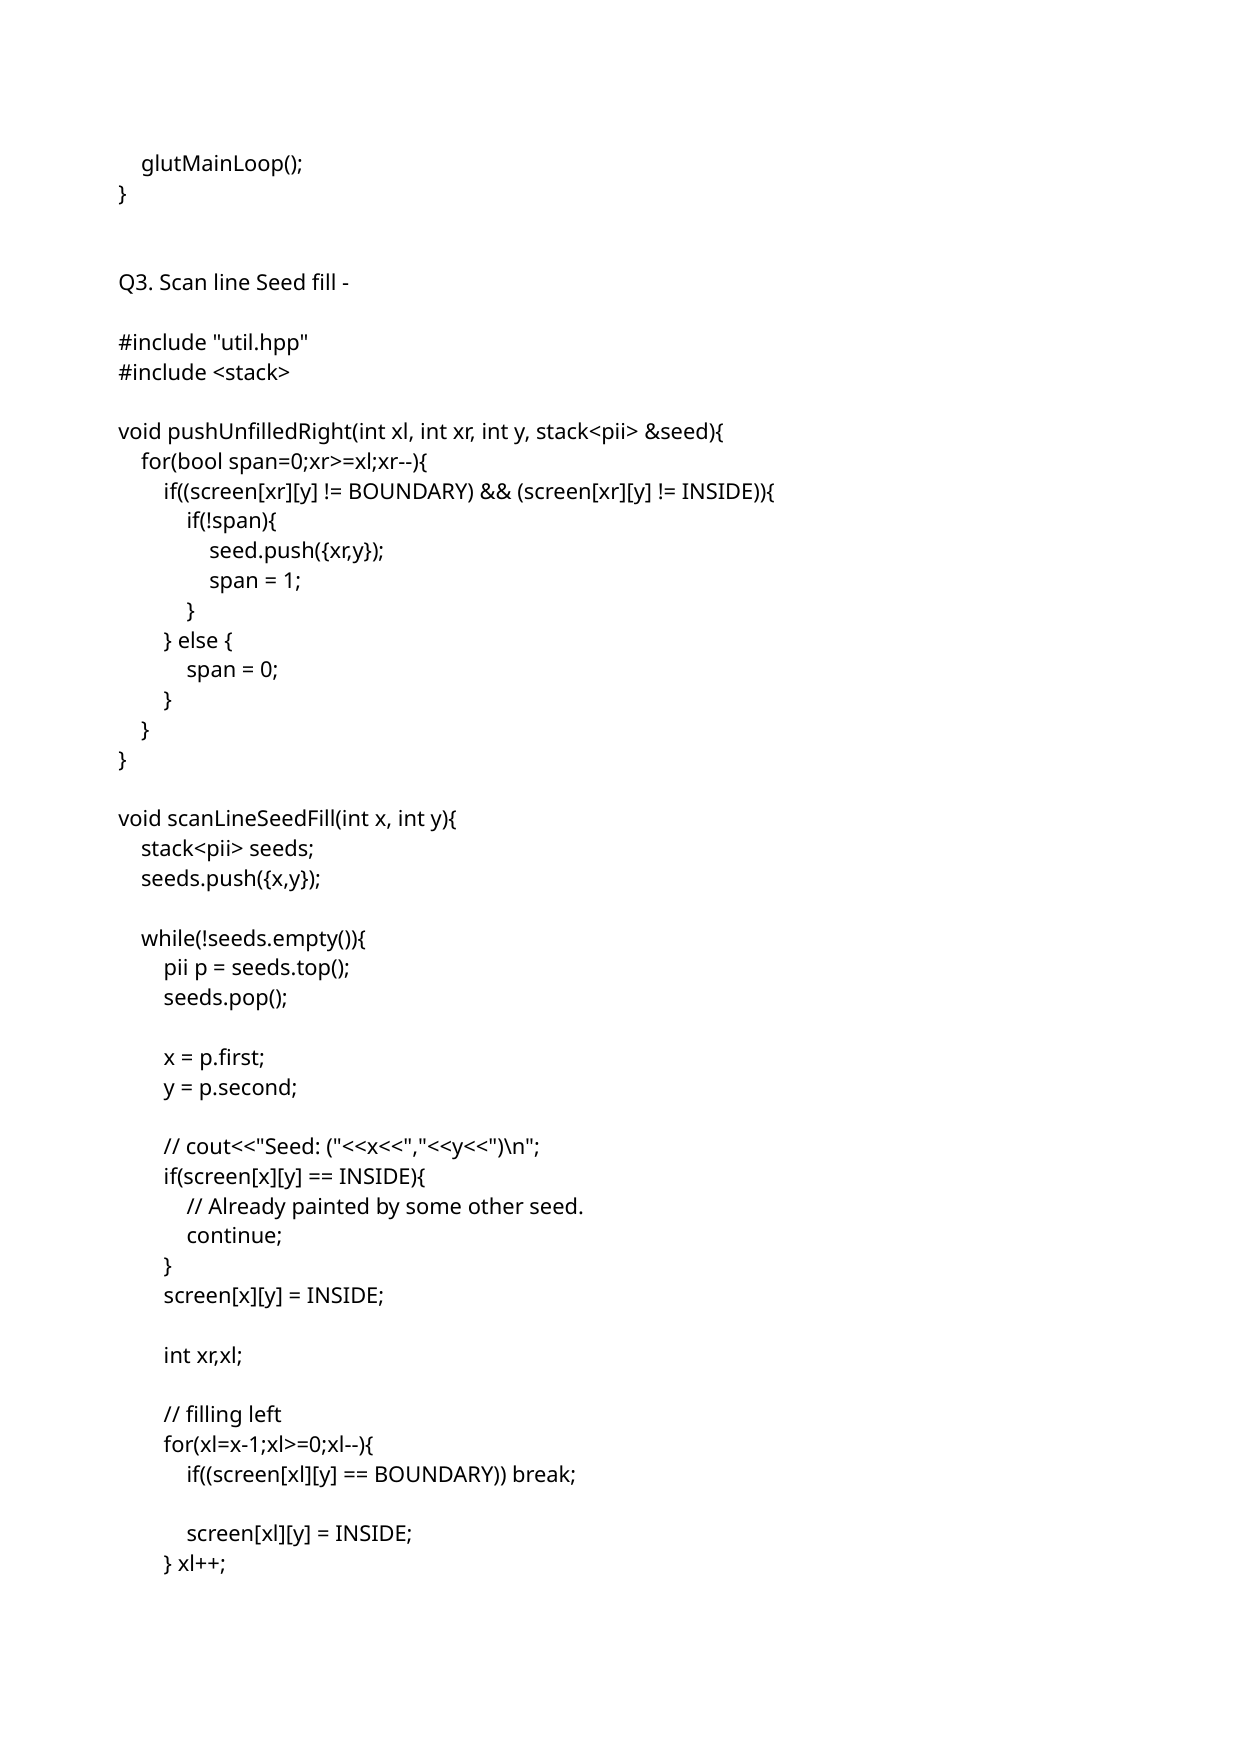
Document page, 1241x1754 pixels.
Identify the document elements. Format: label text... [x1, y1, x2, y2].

text } [118, 178, 1122, 207]
text screen[x][y] = INSIDE; [118, 1280, 1122, 1310]
text if(screen[x][y] == INSIDE){ [118, 1161, 1122, 1191]
text void scanLineSeedFill(int x, int y){ [118, 803, 1122, 833]
text pii p = seeds.top(); [118, 952, 1122, 982]
text seed.push({xr,y}); [118, 535, 1122, 565]
text screen[xl][y] = INSIDE; [118, 1518, 1122, 1548]
text #include <stack> [118, 356, 1122, 386]
text continue; [118, 1220, 1122, 1250]
text } else { [118, 624, 1122, 654]
text span = 0; [118, 654, 1122, 684]
text } [118, 684, 1122, 714]
text while(!seeds.empty()){ [118, 922, 1122, 952]
text y = p.second; [118, 1071, 1122, 1101]
text } xl++; [118, 1548, 1122, 1578]
text int xr,xl; [118, 1339, 1122, 1369]
text if((screen[xl][y] == BOUNDARY)) break; [118, 1459, 1122, 1488]
text // filling left [118, 1399, 1122, 1429]
text for(xl=x-1;xl>=0;xl--){ [118, 1429, 1122, 1459]
text Q3. Scan line Seed fill - [118, 267, 1122, 297]
text seeds.push({x,y}); [118, 863, 1122, 893]
text seeds.pop(); [118, 982, 1122, 1012]
text stack<pii> seeds; [118, 833, 1122, 863]
text if((screen[xr][y] != BOUNDARY) && (screen[xr][y] != INSIDE)){ [118, 476, 1122, 505]
text x = p.first; [118, 1042, 1122, 1071]
text #include "util.hpp" [118, 327, 1122, 356]
text void pushUnfilledRight(int xl, int xr, int y, stack<pii> &seed){ [118, 416, 1122, 446]
text span = 1; [118, 565, 1122, 595]
text } [118, 595, 1122, 624]
text } [118, 744, 1122, 773]
text if(!span){ [118, 505, 1122, 535]
text // cout<<"Seed: ("<<x<<","<<y<<")\n"; [118, 1131, 1122, 1161]
text } [118, 1250, 1122, 1280]
text } [118, 714, 1122, 744]
text glutMainLoop(); [118, 148, 1122, 178]
text for(bool span=0;xr>=xl;xr--){ [118, 446, 1122, 476]
text // Already painted by some other seed. [118, 1191, 1122, 1220]
